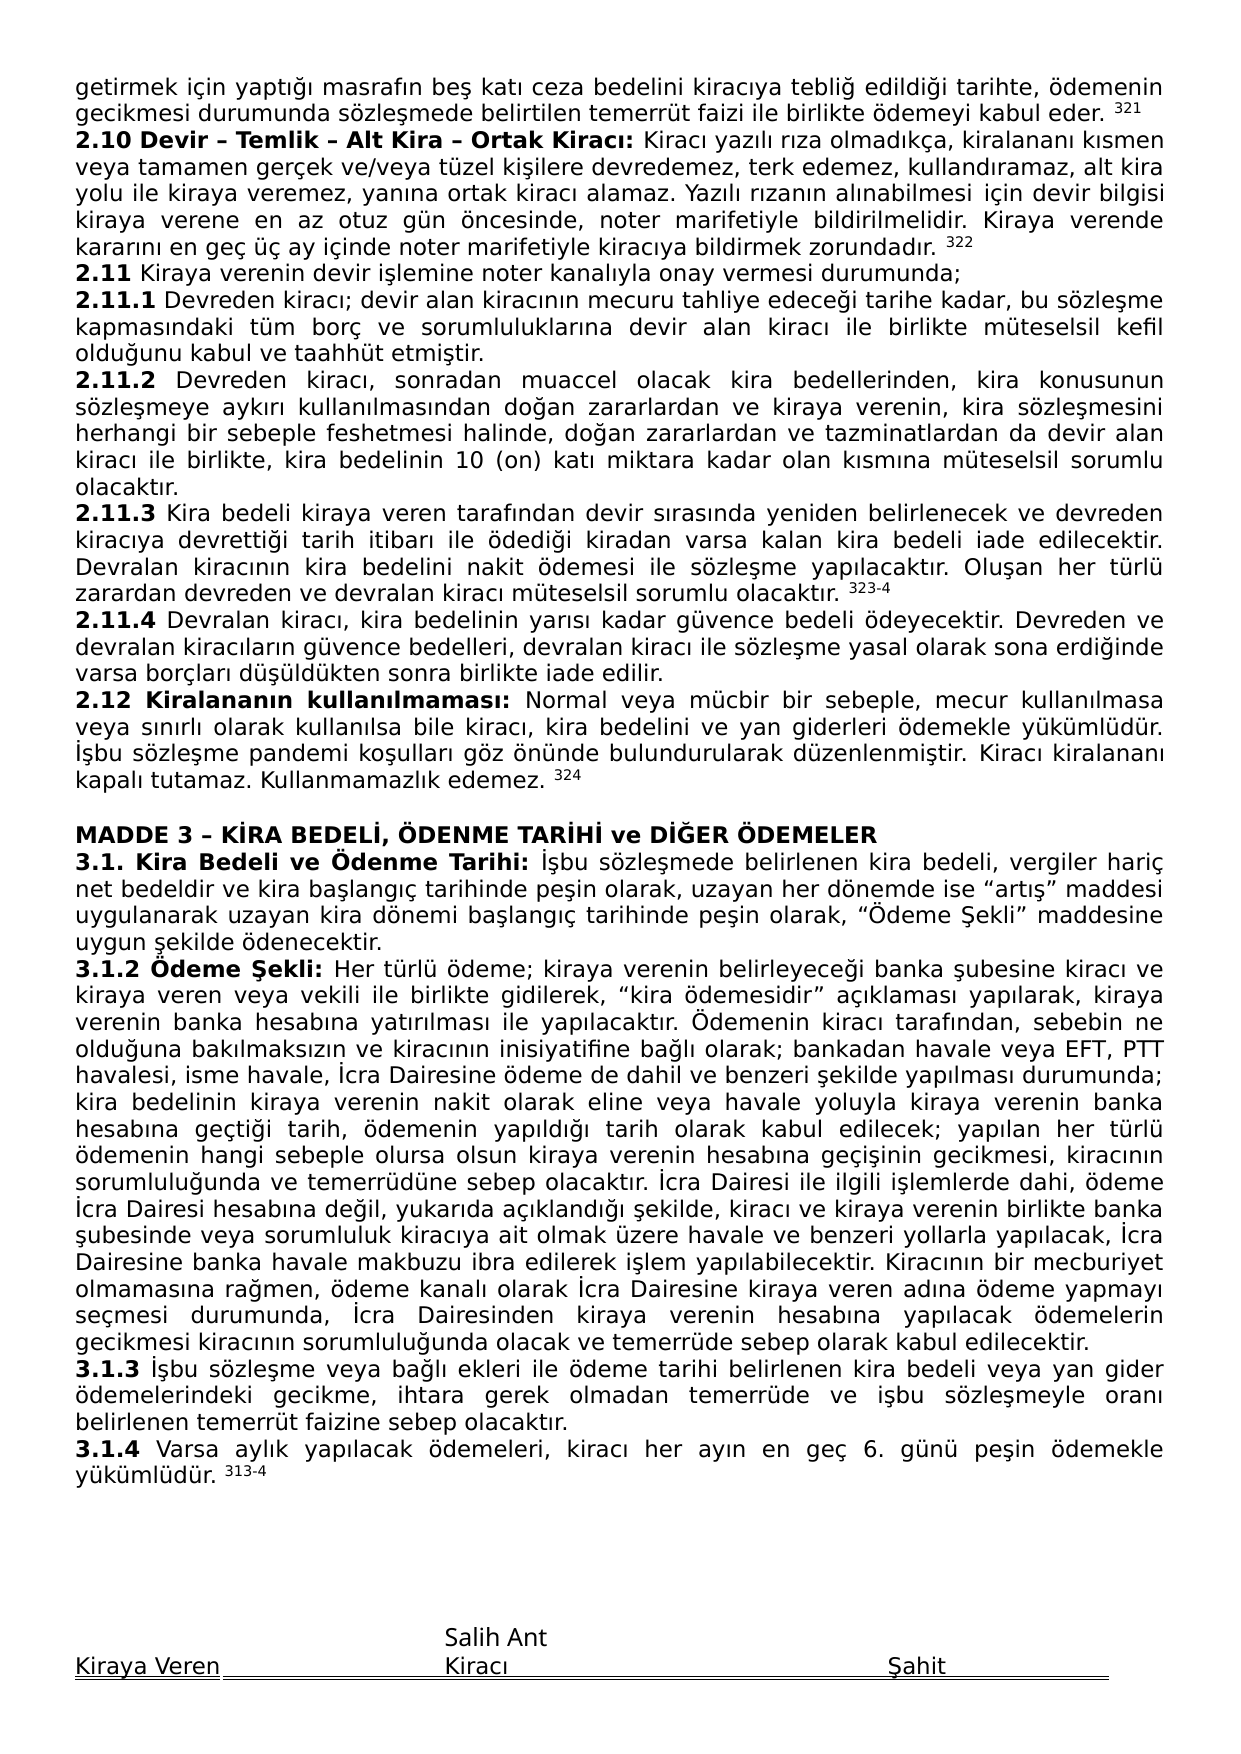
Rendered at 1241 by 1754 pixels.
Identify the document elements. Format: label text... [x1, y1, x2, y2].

text 3.1.2 Ödeme Şekli: Her türlü ödeme; kiraya verenin belirleyeceği banka şubesine kiracı ve kiraya veren veya vekili ile birlikte gidilerek, “kira ödemesidir” açıklaması yapılarak, kiraya verenin banka hesabına yatırılması ile yapılacaktır. Ödemenin kiracı tarafından, sebebin ne olduğuna bakılmaksızın ve kiracının inisiyatifine bağlı olarak; bankadan havale veya EFT, PTT havalesi, isme havale, İcra Dairesine ödeme de dahil ve benzeri şekilde yapılması durumunda; kira bedelinin kiraya verenin nakit olarak eline veya havale yoluyla kiraya verenin banka hesabına geçtiği tarih, ödemenin yapıldığı tarih olarak kabul edilecek; yapılan her türlü ödemenin hangi sebeple olursa olsun kiraya verenin hesabına geçişinin gecikmesi, kiracının sorumluluğunda ve temerrüdüne sebep olacaktır. İcra Dairesi ile ilgili işlemlerde dahi, ödeme İcra Dairesi hesabına değil, yukarıda açıklandığı şekilde, kiracı ve kiraya verenin birlikte banka şubesinde veya sorumluluk kiracıya ait olmak üzere havale ve benzeri yollarla yapılacak, İcra Dairesine banka havale makbuzu ibra edilerek işlem yapılabilecektir. Kiracının bir mecburiyet olmamasına rağmen, ödeme kanalı olarak İcra Dairesine kiraya veren adına ödeme yapmayı seçmesi durumunda, İcra Dairesinden kiraya verenin hesabına yapılacak ödemelerin gecikmesi kiracının sorumluluğunda olacak ve temerrüde sebep olarak kabul edilecektir. [75, 956, 1165, 1356]
text MADDE 3 – KİRA BEDELİ, ÖDENME TARİHİ ve DİĞER ÖDEMELER [75, 822, 1165, 849]
text 3.1.4 Varsa aylık yapılacak ödemeleri, kiracı her ayın en geç 6. günü peşin ödemekle yükümlüdür. 313-4 [75, 1436, 1165, 1489]
text 3.1. Kira Bedeli ve Ödenme Tarihi: İşbu sözleşmede belirlenen kira bedeli, vergiler hariç net bedeldir ve kira başlangıç tarihinde peşin olarak, uzayan her dönemde ise “artış” maddesi uygulanarak uzayan kira dönemi başlangıç tarihinde peşin olarak, “Ödeme Şekli” maddesine uygun şekilde ödenecektir. [75, 849, 1165, 956]
text 2.11.2 Devreden kiracı, sonradan muaccel olacak kira bedellerinden, kira konusunun sözleşmeye aykırı kullanılmasından doğan zararlardan ve kiraya verenin, kira sözleşmesini herhangi bir sebeple feshetmesi halinde, doğan zararlardan ve tazminatlardan da devir alan kiracı ile birlikte, kira bedelinin 10 (on) katı miktara kadar olan kısmına müteselsil sorumlu olacaktır. [75, 367, 1165, 500]
text getirmek için yaptığı masrafın beş katı ceza bedelini kiracıya tebliğ edildiği tarihte, ödemenin gecikmesi durumunda sözleşmede belirtilen temerrüt faizi ile birlikte ödemeyi kabul eder. 321 [75, 74, 1165, 127]
text 2.11 Kiraya verenin devir işlemine noter kanalıyla onay vermesi durumunda; [75, 260, 1165, 287]
text 2.11.4 Devralan kiracı, kira bedelinin yarısı kadar güvence bedeli ödeyecektir. Devreden ve devralan kiracıların güvence bedelleri, devralan kiracı ile sözleşme yasal olarak sona erdiğinde varsa borçları düşüldükten sonra birlikte iade edilir. [75, 607, 1165, 687]
text 3.1.3 İşbu sözleşme veya bağlı ekleri ile ödeme tarihi belirlenen kira bedeli veya yan gider ödemelerindeki gecikme, ihtara gerek olmadan temerrüde ve işbu sözleşmeyle oranı belirlenen temerrüt faizine sebep olacaktır. [75, 1356, 1165, 1436]
text 2.11.3 Kira bedeli kiraya veren tarafından devir sırasında yeniden belirlenecek ve devreden kiracıya devrettiği tarih itibarı ile ödediği kiradan varsa kalan kira bedeli iade edilecektir. Devralan kiracının kira bedelini nakit ödemesi ile sözleşme yapılacaktır. Oluşan her türlü zarardan devreden ve devralan kiracı müteselsil sorumlu olacaktır. 323-4 [75, 500, 1165, 607]
text 2.12 Kiralananın kullanılmaması: Normal veya mücbir bir sebeple, mecur kullanılmasa veya sınırlı olarak kullanılsa bile kiracı, kira bedelini ve yan giderleri ödemekle yükümlüdür. İşbu sözleşme pandemi koşulları göz önünde bulundurularak düzenlenmiştir. Kiracı kiralananı kapalı tutamaz. Kullanmamazlık edemez. 324 [75, 687, 1165, 794]
text 2.10 Devir – Temlik – Alt Kira – Ortak Kiracı: Kiracı yazılı rıza olmadıkça, kiralananı kısmen veya tamamen gerçek ve/veya tüzel kişilere devredemez, terk edemez, kullandıramaz, alt kira yolu ile kiraya veremez, yanına ortak kiracı alamaz. Yazılı rızanın alınabilmesi için devir bilgisi kiraya verene en az otuz gün öncesinde, noter marifetiyle bildirilmelidir. Kiraya verende kararını en geç üç ay içinde noter marifetiyle kiracıya bildirmek zorundadır. 322 [75, 127, 1165, 260]
text 2.11.1 Devreden kiracı; devir alan kiracının mecuru tahliye edeceği tarihe kadar, bu sözleşme kapmasındaki tüm borç ve sorumluluklarına devir alan kiracı ile birlikte müteselsil kefil olduğunu kabul ve taahhüt etmiştir. [75, 287, 1165, 367]
